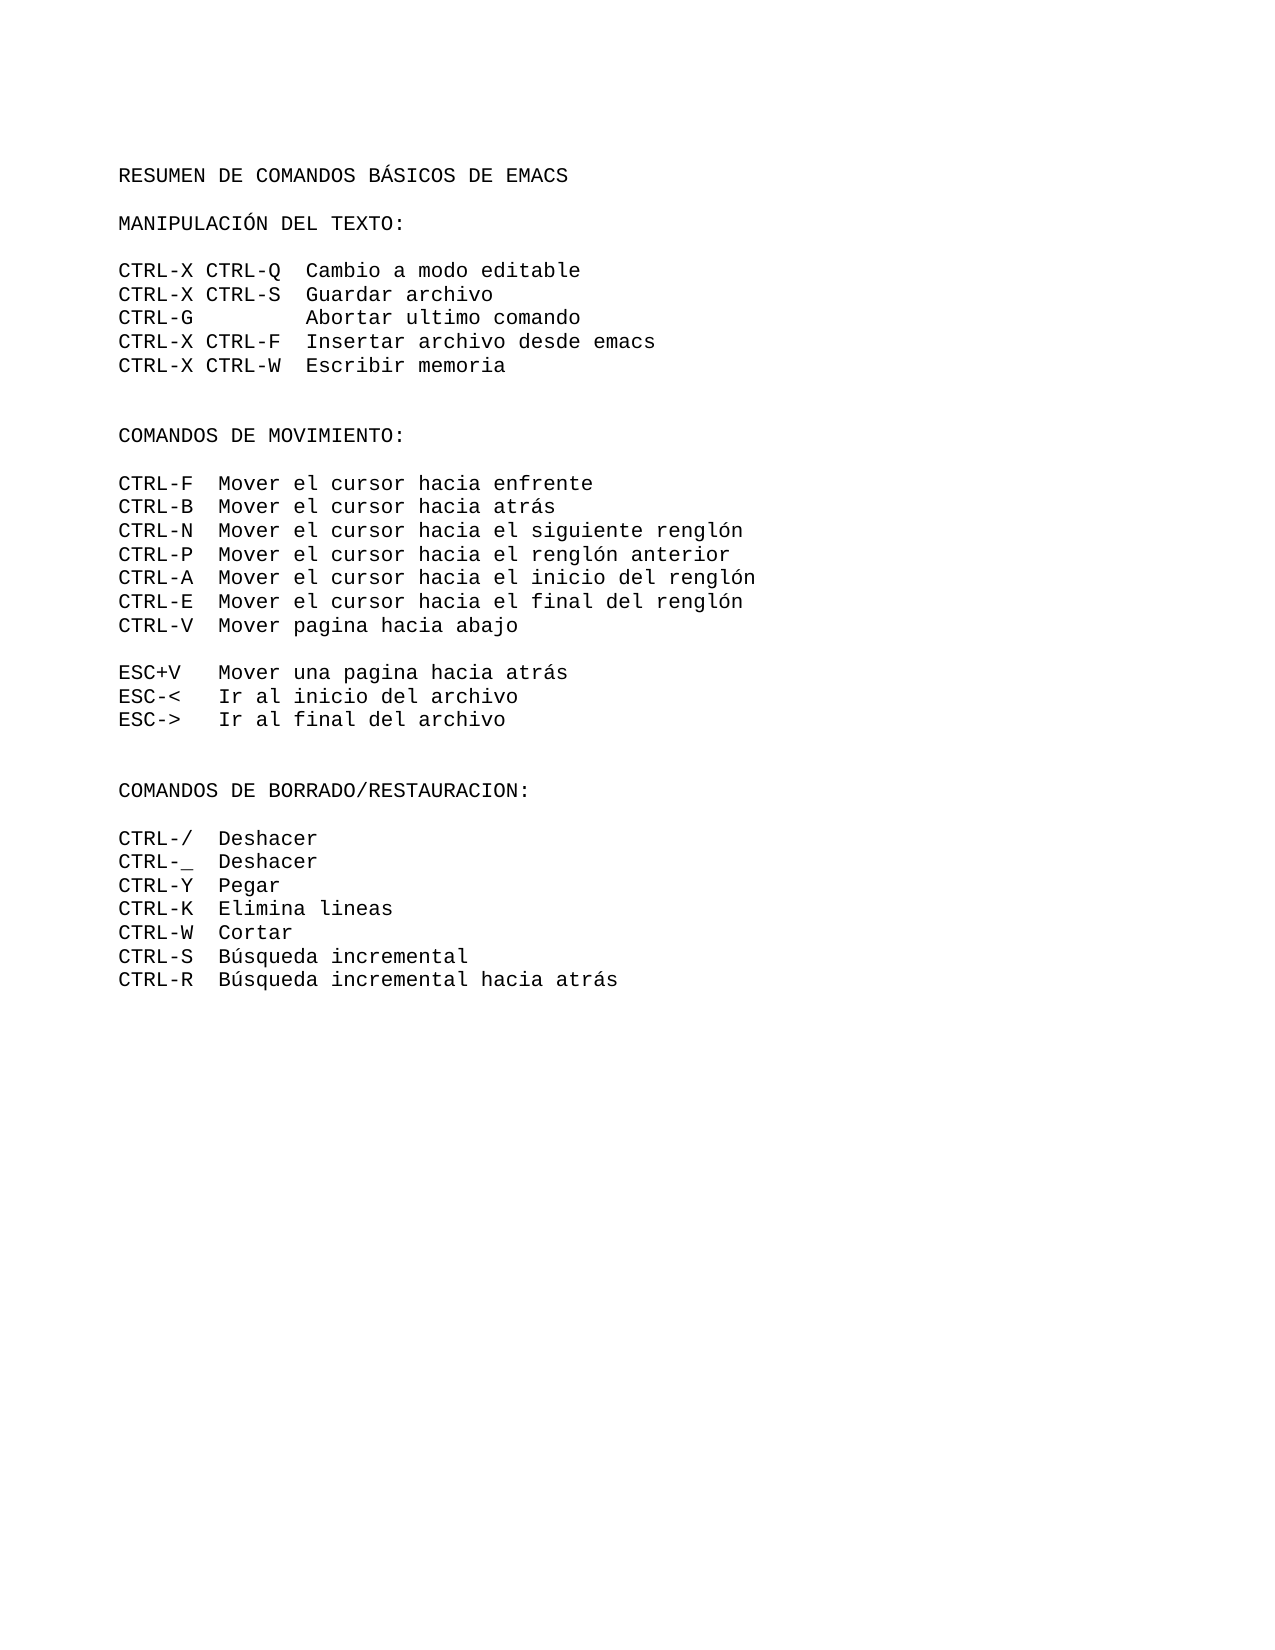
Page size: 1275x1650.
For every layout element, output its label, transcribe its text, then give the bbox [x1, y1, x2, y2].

text COMANDOS DE MOVIMIENTO: [118, 426, 1157, 449]
text CTRL-_ Deshacer [118, 851, 1157, 875]
text CTRL-Y Pegar [118, 875, 1157, 898]
text CTRL-W Cortar [118, 922, 1157, 946]
text CTRL-X CTRL-W Escribir memoria [118, 354, 1157, 378]
text CTRL-E Mover el cursor hacia el final del renglón [118, 591, 1157, 615]
text RESUMEN DE COMANDOS BÁSICOS DE EMACS [118, 165, 1157, 189]
text CTRL-S Búsqueda incremental [118, 946, 1157, 969]
text ESC-> Ir al final del archivo [118, 709, 1157, 733]
text ESC-< Ir al inicio del archivo [118, 686, 1157, 709]
text CTRL-A Mover el cursor hacia el inicio del renglón [118, 567, 1157, 591]
text CTRL-B Mover el cursor hacia atrás [118, 496, 1157, 520]
text CTRL-N Mover el cursor hacia el siguiente renglón [118, 520, 1157, 544]
text MANIPULACIÓN DEL TEXTO: [118, 213, 1157, 236]
text CTRL-V Mover pagina hacia abajo [118, 615, 1157, 638]
text CTRL-R Búsqueda incremental hacia atrás [118, 969, 1157, 993]
text COMANDOS DE BORRADO/RESTAURACION: [118, 780, 1157, 804]
text CTRL-X CTRL-Q Cambio a modo editable [118, 260, 1157, 284]
text CTRL-G Abortar ultimo comando [118, 307, 1157, 331]
text CTRL-P Mover el cursor hacia el renglón anterior [118, 544, 1157, 567]
text ESC+V Mover una pagina hacia atrás [118, 662, 1157, 686]
text CTRL-X CTRL-S Guardar archivo [118, 284, 1157, 307]
text CTRL-X CTRL-F Insertar archivo desde emacs [118, 331, 1157, 354]
text CTRL-/ Deshacer [118, 827, 1157, 851]
text CTRL-F Mover el cursor hacia enfrente [118, 473, 1157, 496]
text CTRL-K Elimina lineas [118, 898, 1157, 922]
